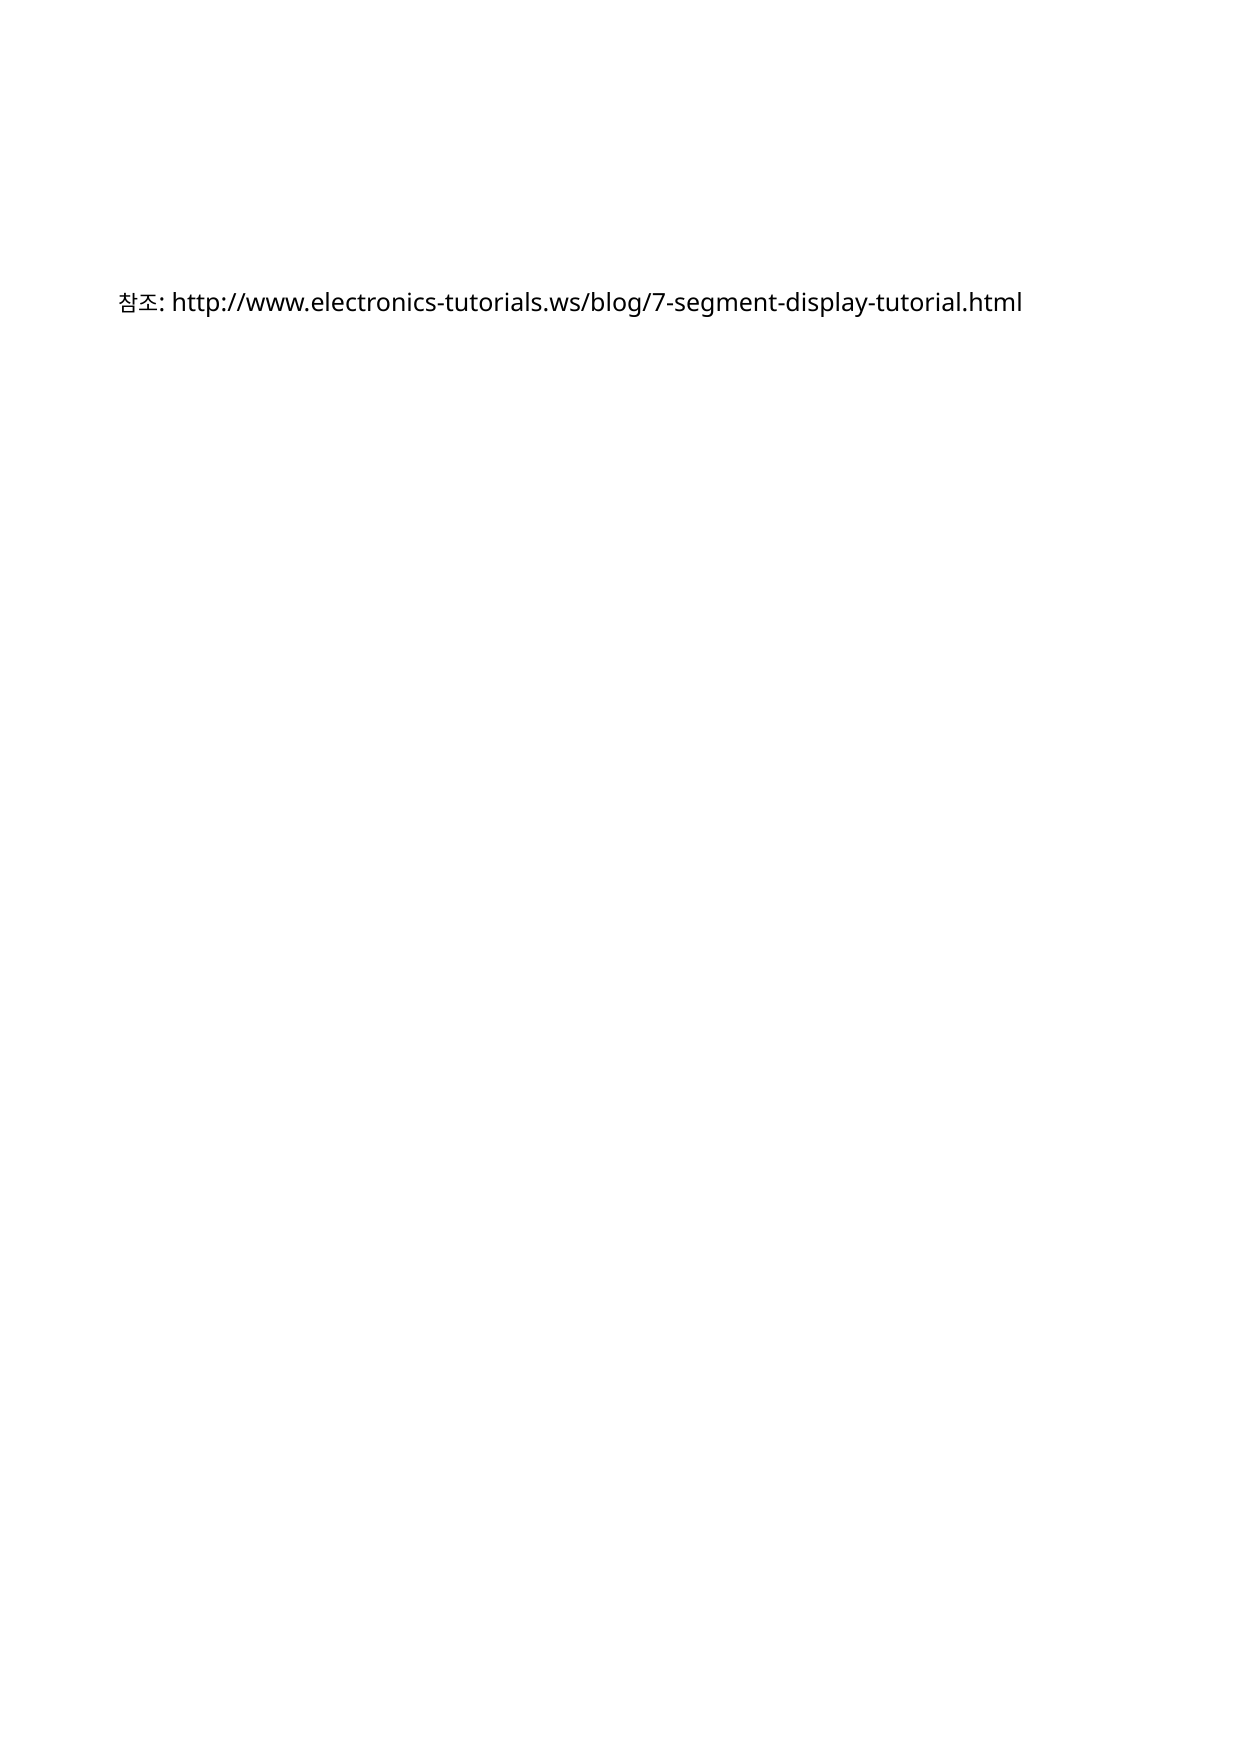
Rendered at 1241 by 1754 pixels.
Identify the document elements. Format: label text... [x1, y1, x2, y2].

text 참조: http://www.electronics-tutorials.ws/blog/7-segment-display-tutorial.html [118, 284, 1122, 318]
